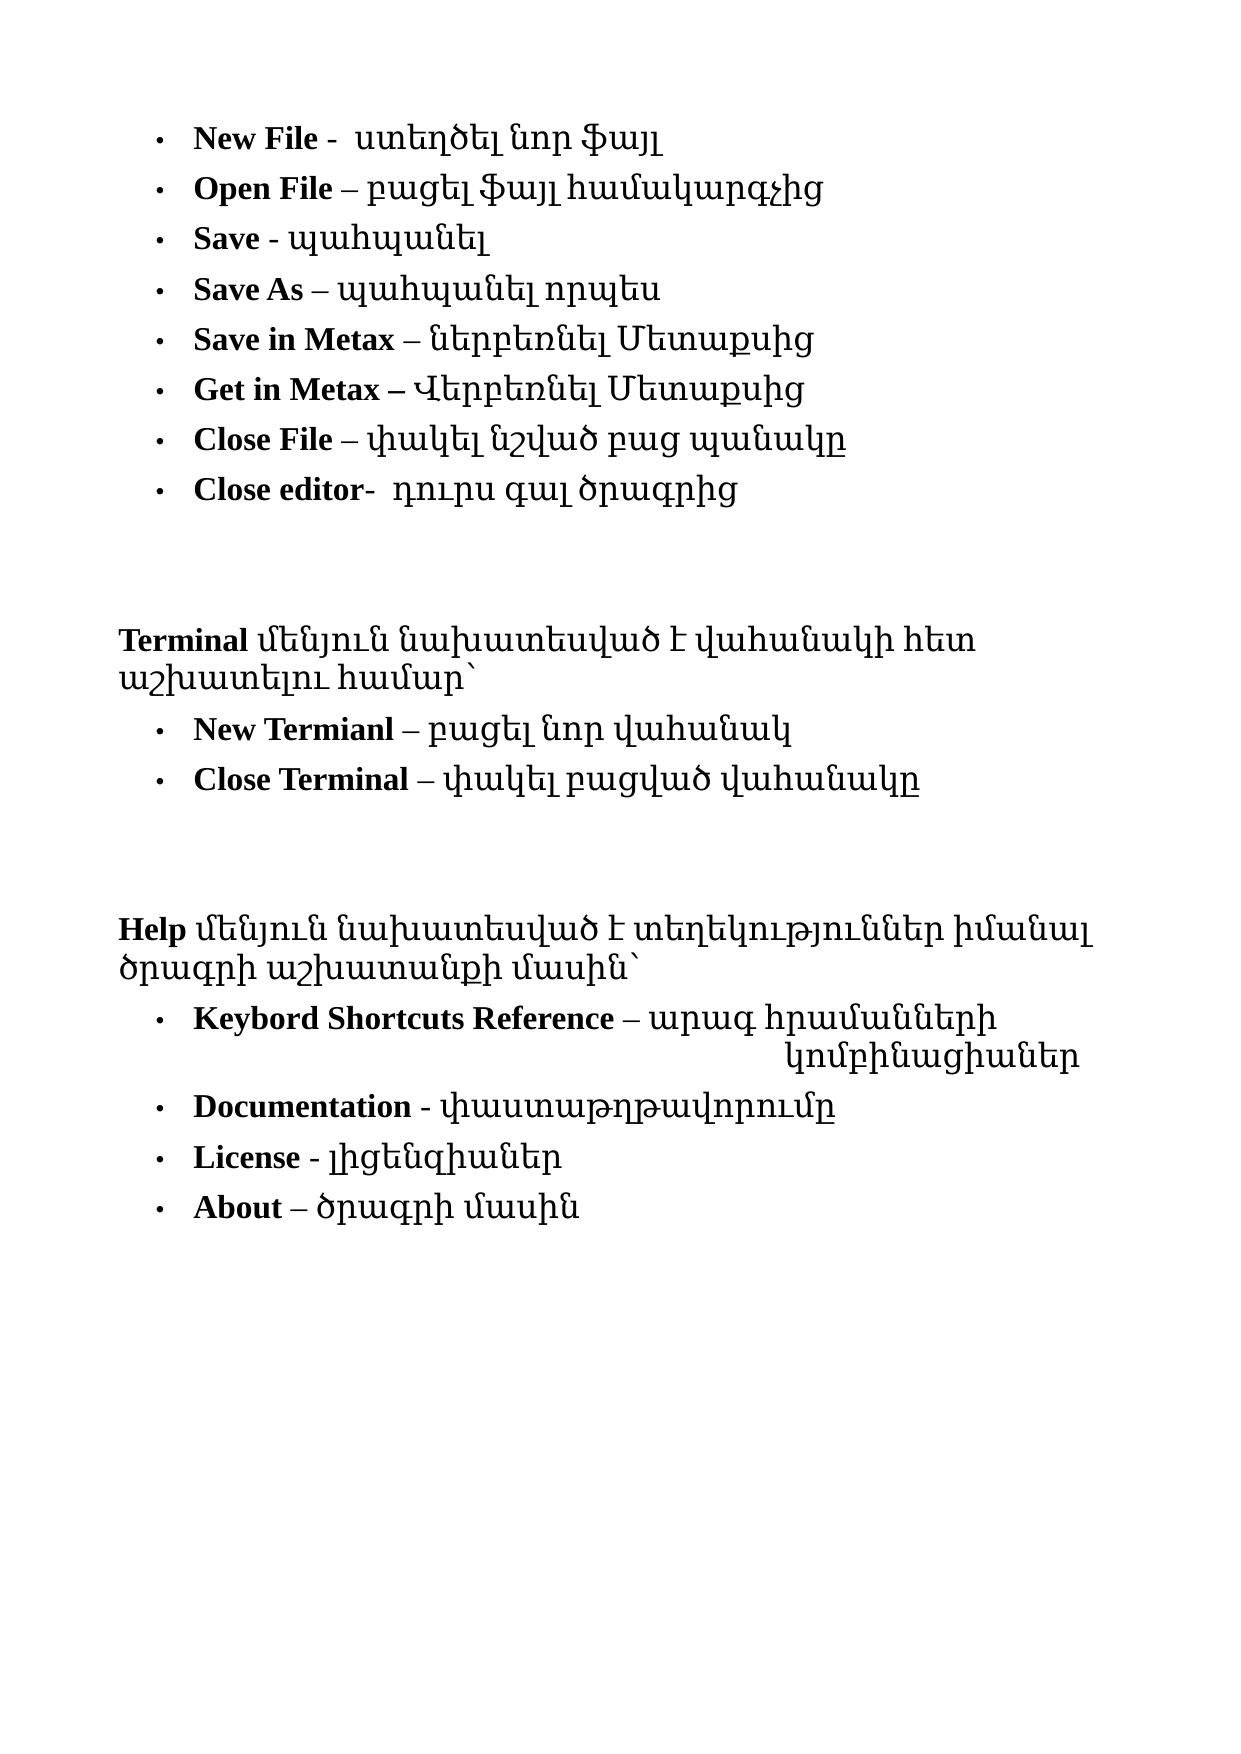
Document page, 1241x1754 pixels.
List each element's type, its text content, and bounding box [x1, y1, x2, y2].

list Save As – պահպանել որպես [156, 269, 1122, 307]
list Close editor- դուրս գալ ծրագրից [156, 469, 1122, 508]
list New File - ստեղծել նոր ֆայլ [156, 118, 1122, 156]
list Save - պահպանել [156, 218, 1122, 257]
list Close Terminal – փակել բացված վահանակը [156, 759, 1122, 797]
list About – ծրագրի մասին [156, 1187, 1122, 1225]
list Documentation - փաստաթղթավորումը [156, 1087, 1122, 1125]
list New Termianl – բացել նոր վահանակ [156, 709, 1122, 747]
text Terminal մենյուն նախատեսված է վահանակի հետ աշխատելու համար՝ [118, 620, 1122, 697]
list License - լիցենզիաներ [156, 1137, 1122, 1175]
list Save in Metax – ներբեռնել Մետաքսից [156, 319, 1122, 357]
list Close File – փակել նշված բաց պանակը [156, 419, 1122, 458]
list Get in Metax – Վերբեռնել Մետաքսից [156, 369, 1122, 407]
list Keybord Shortcuts Reference – արագ հրամանների կոմբինացիաներ [156, 998, 1122, 1075]
list Open File – բացել ֆայլ համակարգչից [156, 168, 1122, 207]
text Help մենյուն նախատեսված է տեղեկություններ իմանալ ծրագրի աշխատանքի մասին՝ [118, 909, 1122, 986]
